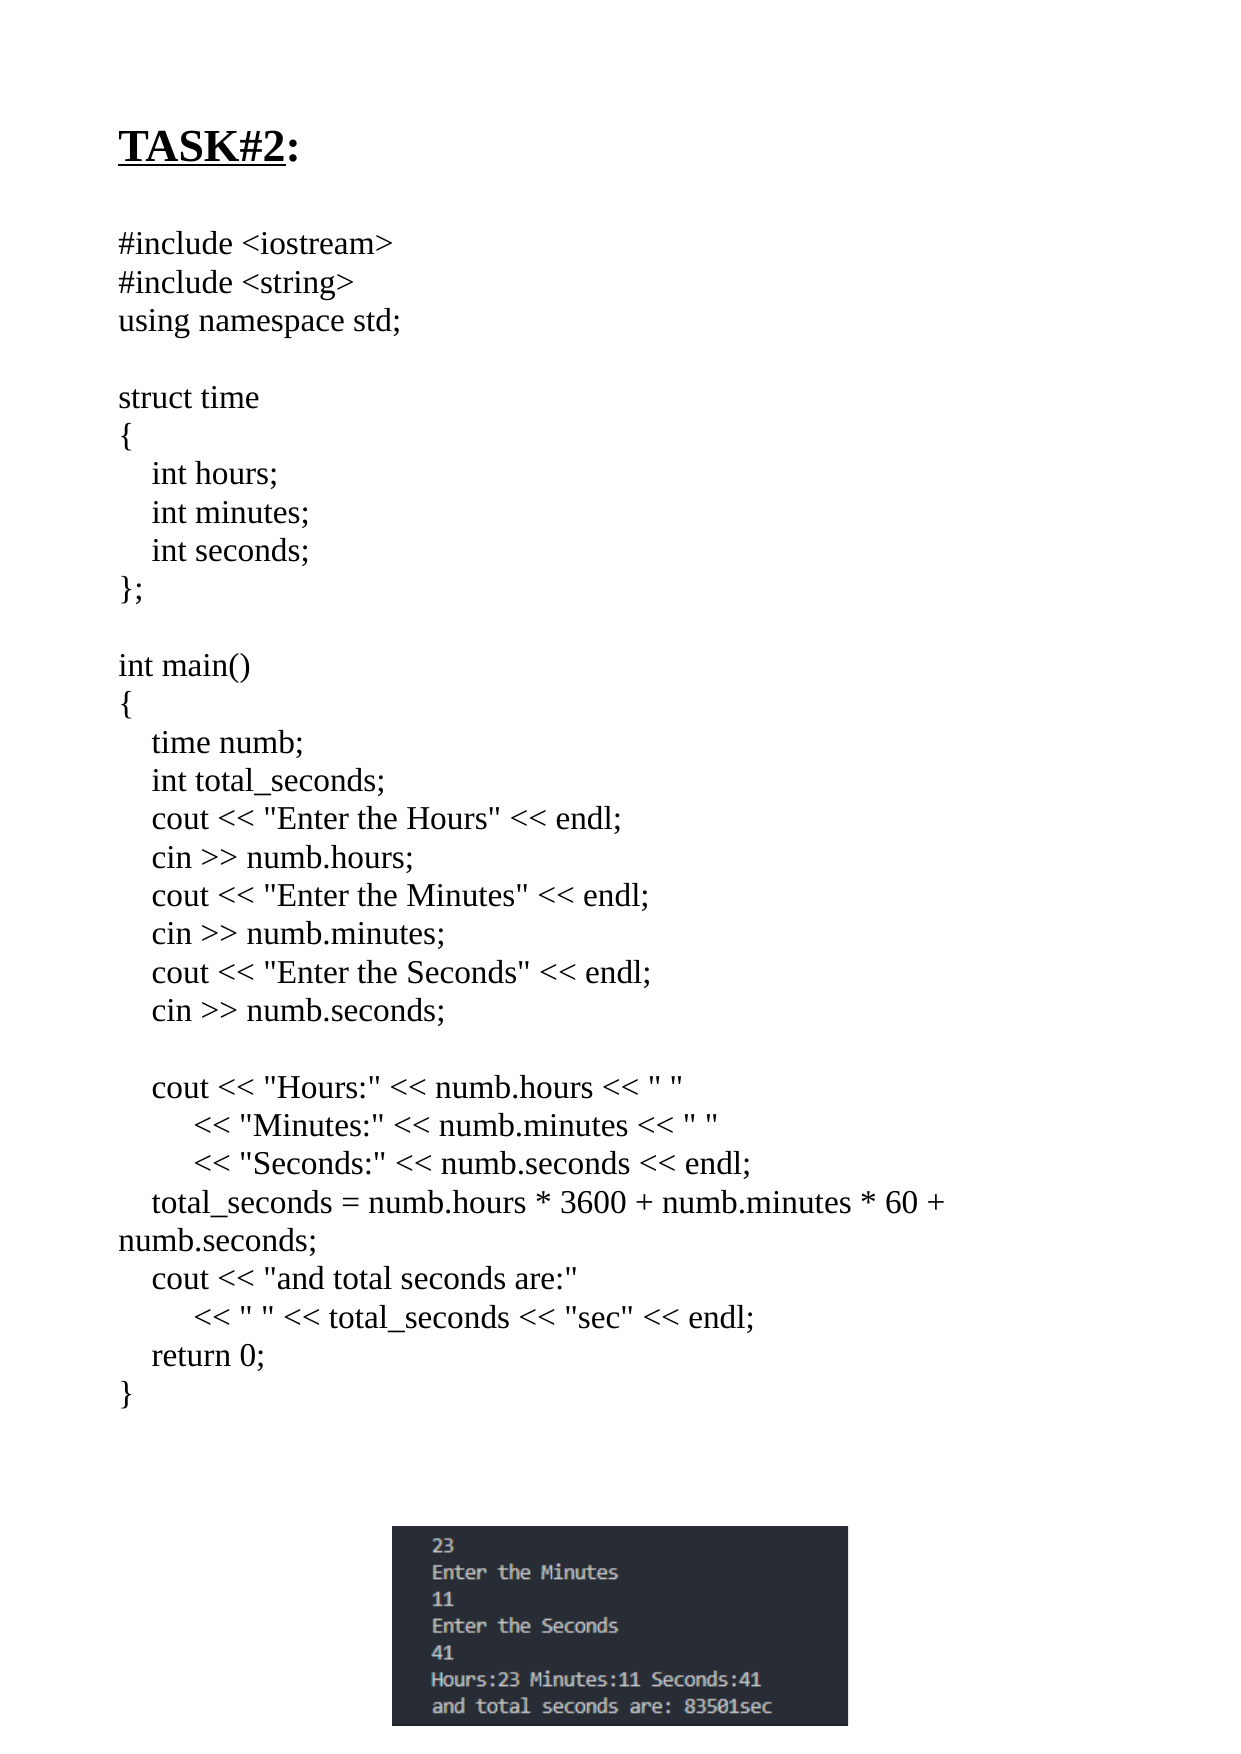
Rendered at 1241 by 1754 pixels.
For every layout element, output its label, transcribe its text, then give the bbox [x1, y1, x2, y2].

text }; [118, 568, 1122, 607]
text cout << "and total seconds are:" [118, 1258, 1122, 1297]
text int hours; [118, 453, 1122, 492]
text time numb; [118, 722, 1122, 760]
text << "Minutes:" << numb.minutes << " " [118, 1105, 1122, 1143]
text { [118, 683, 1122, 722]
text #include <string> [118, 262, 1122, 300]
text total_seconds = numb.hours * 3600 + numb.minutes * 60 + numb.seconds; [118, 1182, 1122, 1258]
text cin >> numb.seconds; [118, 990, 1122, 1028]
text int total_seconds; [118, 760, 1122, 798]
text cin >> numb.hours; [118, 837, 1122, 875]
text int seconds; [118, 530, 1122, 568]
picture [392, 1526, 849, 1726]
text cout << "Enter the Seconds" << endl; [118, 952, 1122, 990]
text TASK#2: [118, 118, 1122, 171]
text cout << "Enter the Minutes" << endl; [118, 875, 1122, 913]
text << " " << total_seconds << "sec" << endl; [118, 1297, 1122, 1335]
text cin >> numb.minutes; [118, 913, 1122, 952]
text cout << "Enter the Hours" << endl; [118, 798, 1122, 837]
text int minutes; [118, 492, 1122, 530]
text << "Seconds:" << numb.seconds << endl; [118, 1143, 1122, 1182]
text #include <iostream> [118, 223, 1122, 262]
text } [118, 1373, 1122, 1412]
text int main() [118, 645, 1122, 683]
text { [118, 415, 1122, 453]
text cout << "Hours:" << numb.hours << " " [118, 1067, 1122, 1105]
text struct time [118, 377, 1122, 415]
text using namespace std; [118, 300, 1122, 338]
text return 0; [118, 1335, 1122, 1373]
